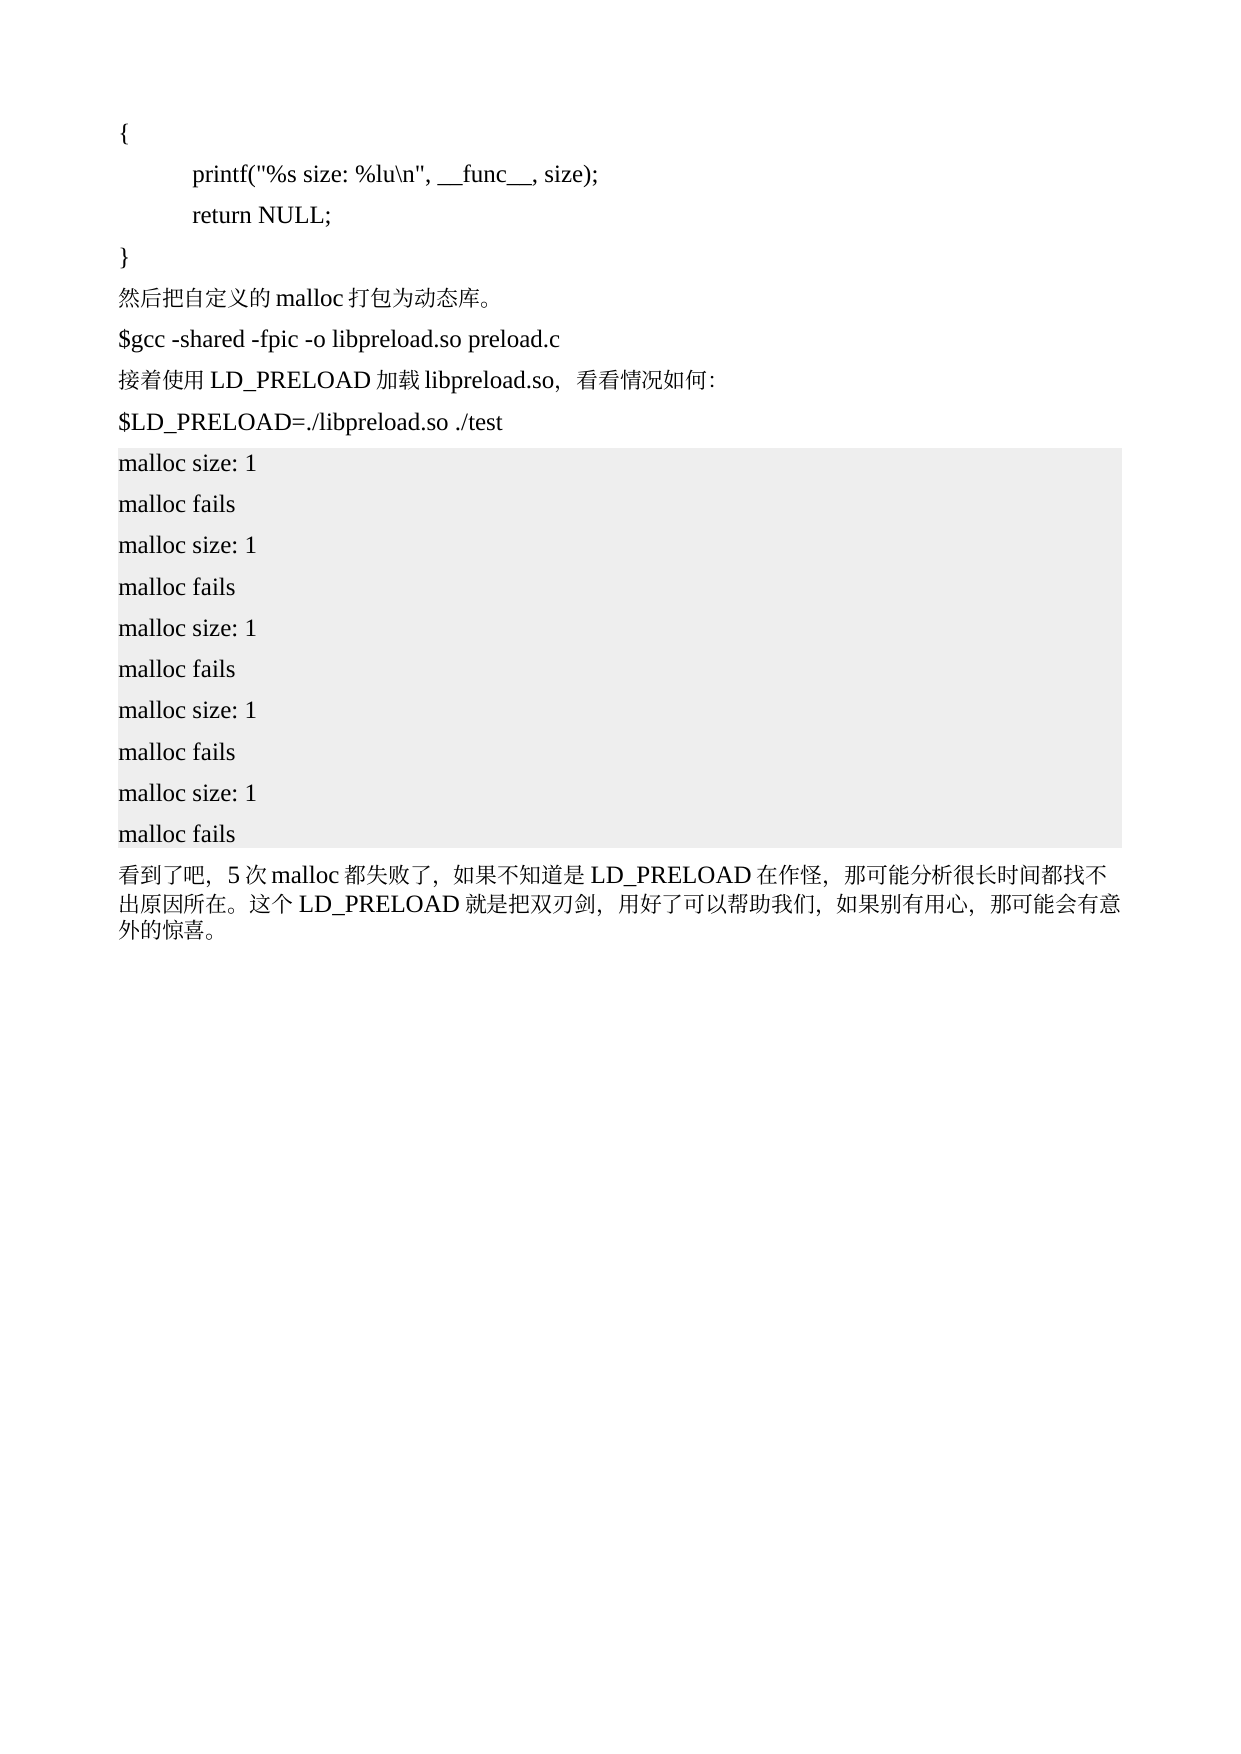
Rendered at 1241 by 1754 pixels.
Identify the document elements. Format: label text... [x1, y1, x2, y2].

text printf("%s size: %lu\n", __func__, size); [118, 159, 1122, 188]
text malloc size: 1 [118, 696, 1122, 724]
text } [118, 242, 1122, 271]
text 接着使用LD_PRELOAD加载libpreload.so，看看情况如何： [118, 366, 1122, 394]
text { [118, 118, 1122, 147]
text malloc fails [118, 489, 1122, 518]
text malloc fails [118, 654, 1122, 683]
text 看到了吧，5次malloc都失败了，如果不知道是 LD_PRELOAD在作怪，那可能分析很长时间都找不出原因所在。这个 LD_PRELOAD就是把双刃剑，用好了可以帮助我们，如果别有用心，那可能会有意外的惊喜。 [118, 861, 1122, 943]
text malloc fails [118, 819, 1122, 848]
text return NULL; [118, 201, 1122, 229]
text malloc size: 1 [118, 613, 1122, 642]
text malloc size: 1 [118, 778, 1122, 807]
text $LD_PRELOAD=./libpreload.so ./test [118, 407, 1122, 436]
text 然后把自定义的malloc打包为动态库。 [118, 283, 1122, 312]
text $gcc -shared -fpic -o libpreload.so preload.c [118, 324, 1122, 353]
text malloc fails [118, 737, 1122, 766]
text malloc fails [118, 572, 1122, 601]
text malloc size: 1 [118, 448, 1122, 477]
text malloc size: 1 [118, 531, 1122, 559]
